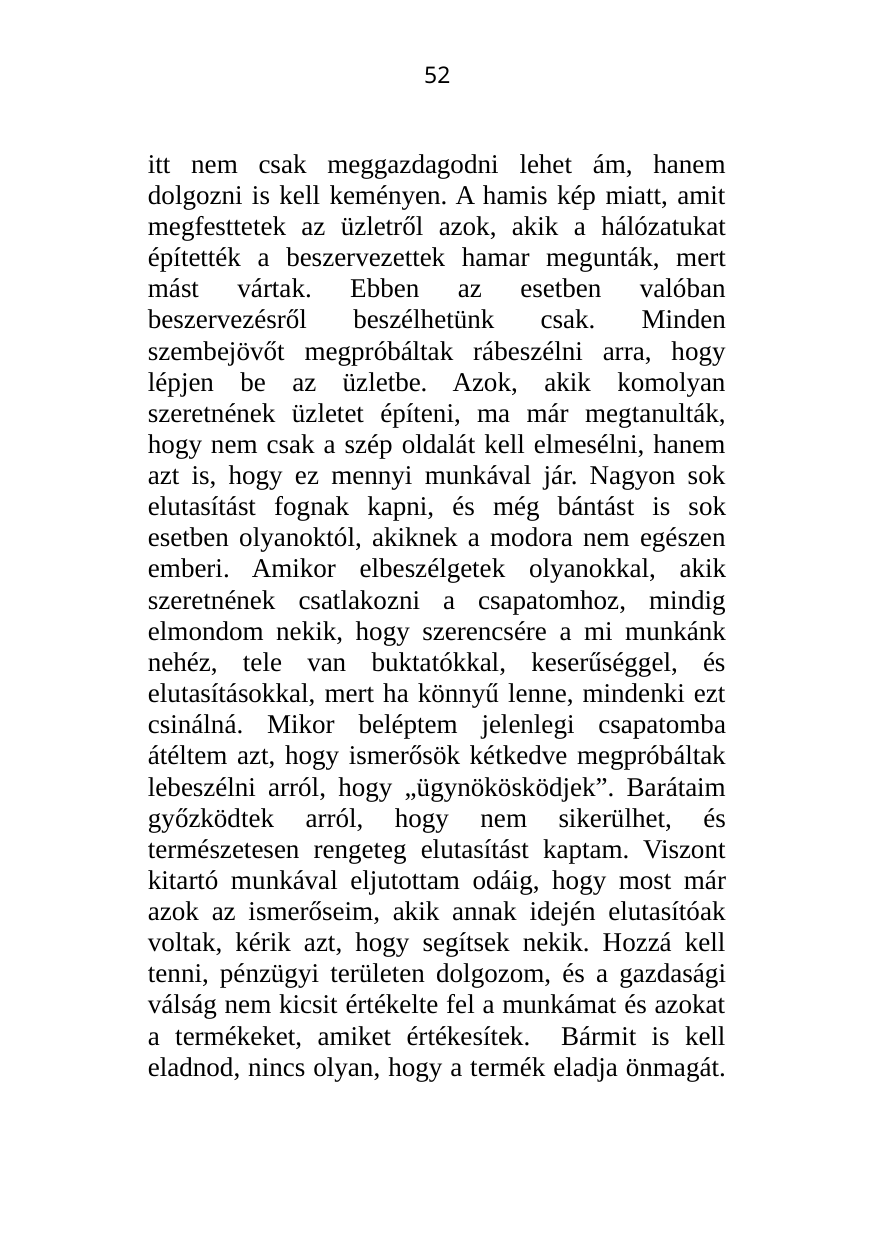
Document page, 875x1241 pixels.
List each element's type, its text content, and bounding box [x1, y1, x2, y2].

text itt nem csak meggazdagodni lehet ám, hanem dolgozni is kell keményen. A hamis kép miatt, amit megfesttetek az üzletről azok, akik a hálózatukat építették a beszervezettek hamar megunták, mert mást vártak. Ebben az esetben valóban beszervezésről beszélhetünk csak. Minden szembejövőt megpróbáltak rábeszélni arra, hogy lépjen be az üzletbe. Azok, akik komolyan szeretnének üzletet építeni, ma már megtanulták, hogy nem csak a szép oldalát kell elmesélni, hanem azt is, hogy ez mennyi munkával jár. Nagyon sok elutasítást fognak kapni, és még bántást is sok esetben olyanoktól, akiknek a modora nem egészen emberi. Amikor elbeszélgetek olyanokkal, akik szeretnének csatlakozni a csapatomhoz, mindig elmondom nekik, hogy szerencsére a mi munkánk nehéz, tele van buktatókkal, keserűséggel, és elutasításokkal, mert ha könnyű lenne, mindenki ezt csinálná. Mikor beléptem jelenlegi csapatomba átéltem azt, hogy ismerősök kétkedve megpróbáltak lebeszélni arról, hogy „ügynökösködjek”. Barátaim győzködtek arról, hogy nem sikerülhet, és természetesen rengeteg elutasítást kaptam. Viszont kitartó munkával eljutottam odáig, hogy most már azok az ismerőseim, akik annak idején elutasítóak voltak, kérik azt, hogy segítsek nekik. Hozzá kell tenni, pénzügyi területen dolgozom, és a gazdasági válság nem kicsit értékelte fel a munkámat és azokat a termékeket, amiket értékesítek. Bármit is kell eladnod, nincs olyan, hogy a termék eladja önmagát. [148, 148, 726, 1082]
